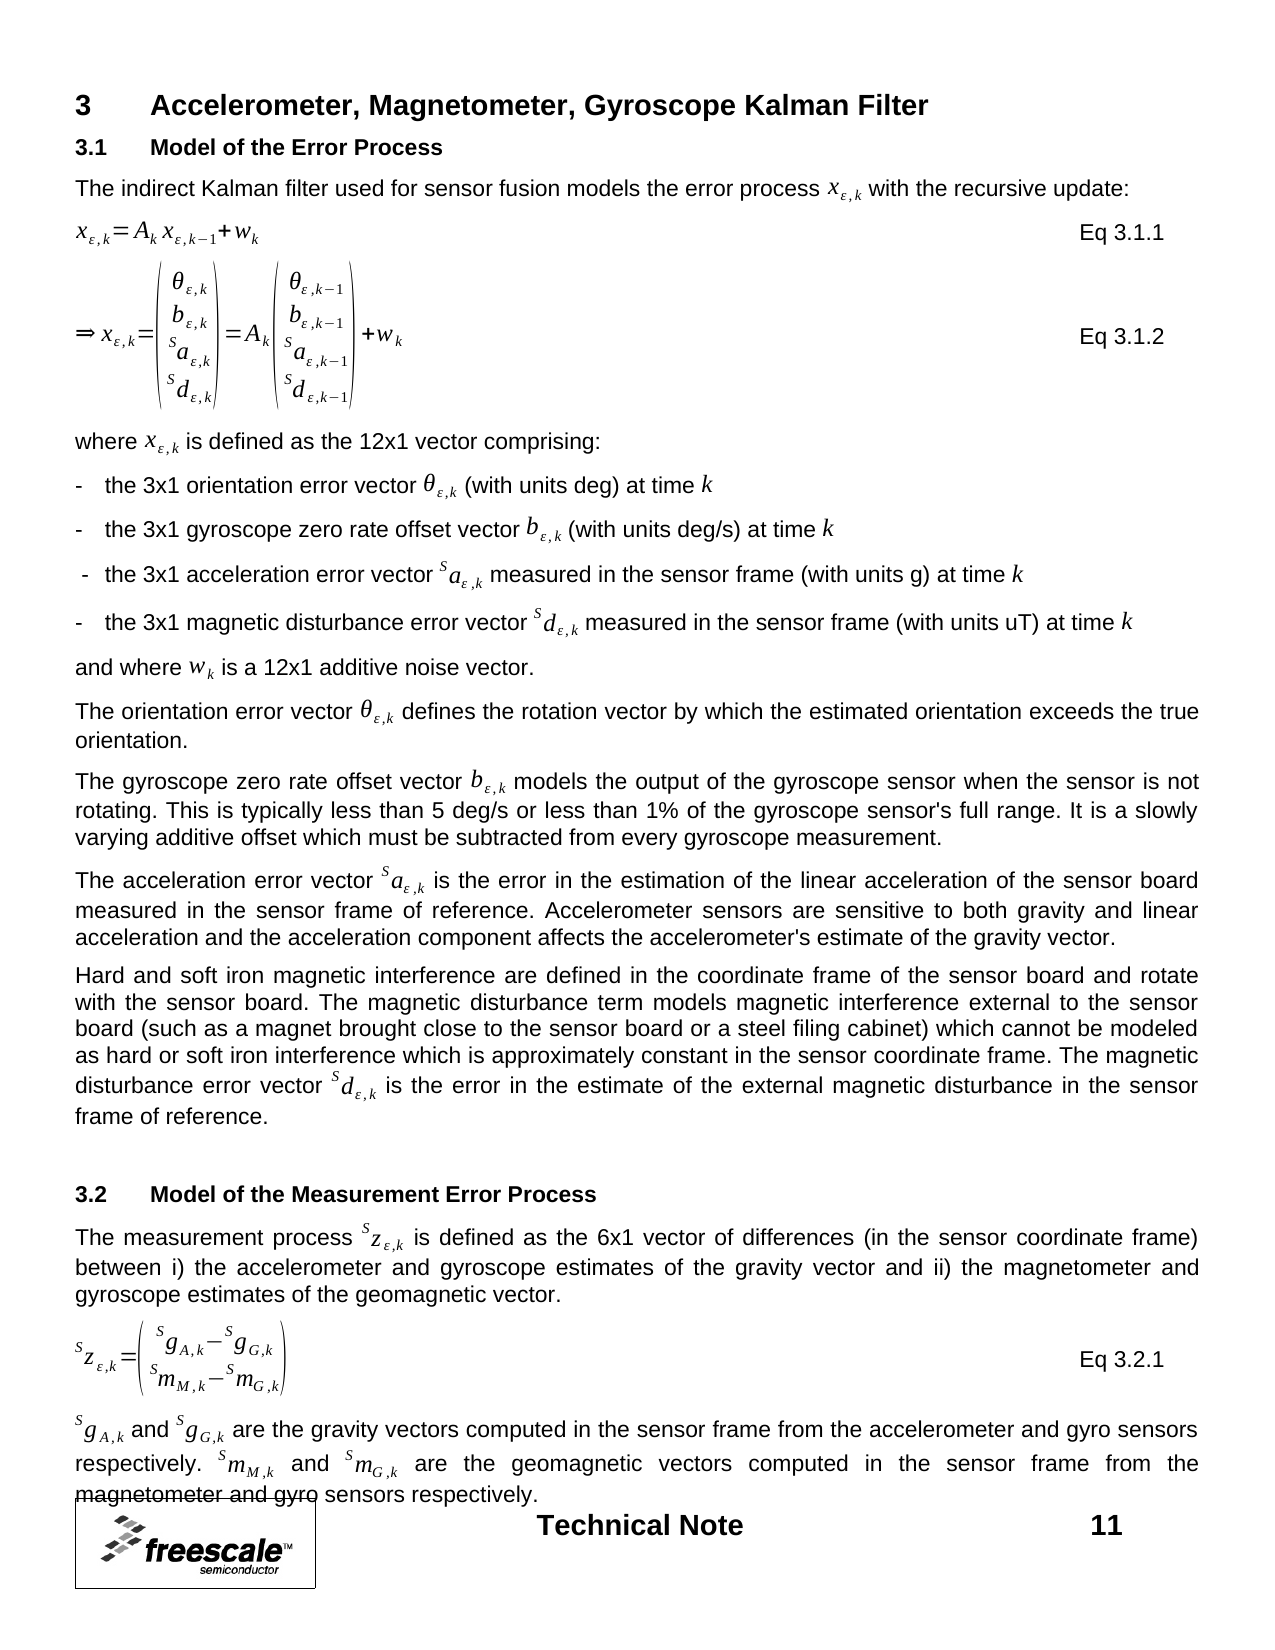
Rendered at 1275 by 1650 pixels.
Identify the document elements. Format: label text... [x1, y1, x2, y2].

text The measurement process is defined as the 6x1 vector of differences (in the sensor coordinate frame) between i) the accelerometer and gyroscope estimates of the gravity vector and ii) the magnetometer and gyroscope estimates of the geomagnetic vector. [75, 1219, 1200, 1307]
subtitle Model of the Measurement Error Process [75, 1181, 1200, 1207]
text where is defined as the 12x1 vector comprising: [75, 425, 1200, 457]
subtitle Accelerometer, Magnetometer, Gyroscope Kalman Filter [75, 87, 1200, 121]
text Hard and soft iron magnetic interference are defined in the coordinate frame of the sensor board and rotate with the sensor board. The magnetic disturbance term models magnetic interference external to the sensor board (such as a magnet brought close to the sensor board or a steel filing cabinet) which cannot be modeled as hard or soft iron interference which is approximately constant in the sensor coordinate frame. The magnetic disturbance error vector is the error in the estimate of the external magnetic disturbance in the sensor frame of reference. [75, 962, 1200, 1129]
text - the 3x1 acceleration error vector measured in the sensor frame (with units g) at time [75, 557, 1200, 592]
text - the 3x1 magnetic disturbance error vector measured in the sensor frame (with units uT) at time [75, 604, 1200, 639]
text - the 3x1 orientation error vector (with units deg) at time [75, 469, 1200, 501]
text Eq 3.1.2 [75, 260, 1200, 413]
text Eq 3.1.1 [75, 216, 1200, 248]
text The orientation error vector defines the rotation vector by which the estimated orientation exceeds the true orientation. [75, 696, 1200, 753]
text The indirect Kalman filter used for sensor fusion models the error process with the recursive update: [75, 172, 1200, 204]
text - the 3x1 gyroscope zero rate offset vector (with units deg/s) at time [75, 513, 1200, 544]
subtitle Model of the Error Process [75, 133, 1200, 160]
text and where is a 12x1 additive noise vector. [75, 652, 1200, 683]
text The acceleration error vector is the error in the estimation of the linear acceleration of the sensor board measured in the sensor frame of reference. Accelerometer sensors are sensitive to both gravity and linear acceleration and the acceleration component affects the accelerometer's estimate of the gravity vector. [75, 862, 1200, 950]
picture [90, 1507, 297, 1581]
text Eq 3.2.1 [75, 1319, 1200, 1399]
text The gyroscope zero rate offset vector models the output of the gyroscope sensor when the sensor is not rotating. This is typically less than 5 deg/s or less than 1% of the gyroscope sensor's full range. It is a slowly varying additive offset which must be subtracted from every gyroscope measurement. [75, 766, 1200, 850]
text and are the gravity vectors computed in the sensor frame from the accelerometer and gyro sensors respectively. and are the geomagnetic vectors computed in the sensor frame from the magnetometer and gyro sensors respectively. [75, 1411, 1200, 1507]
